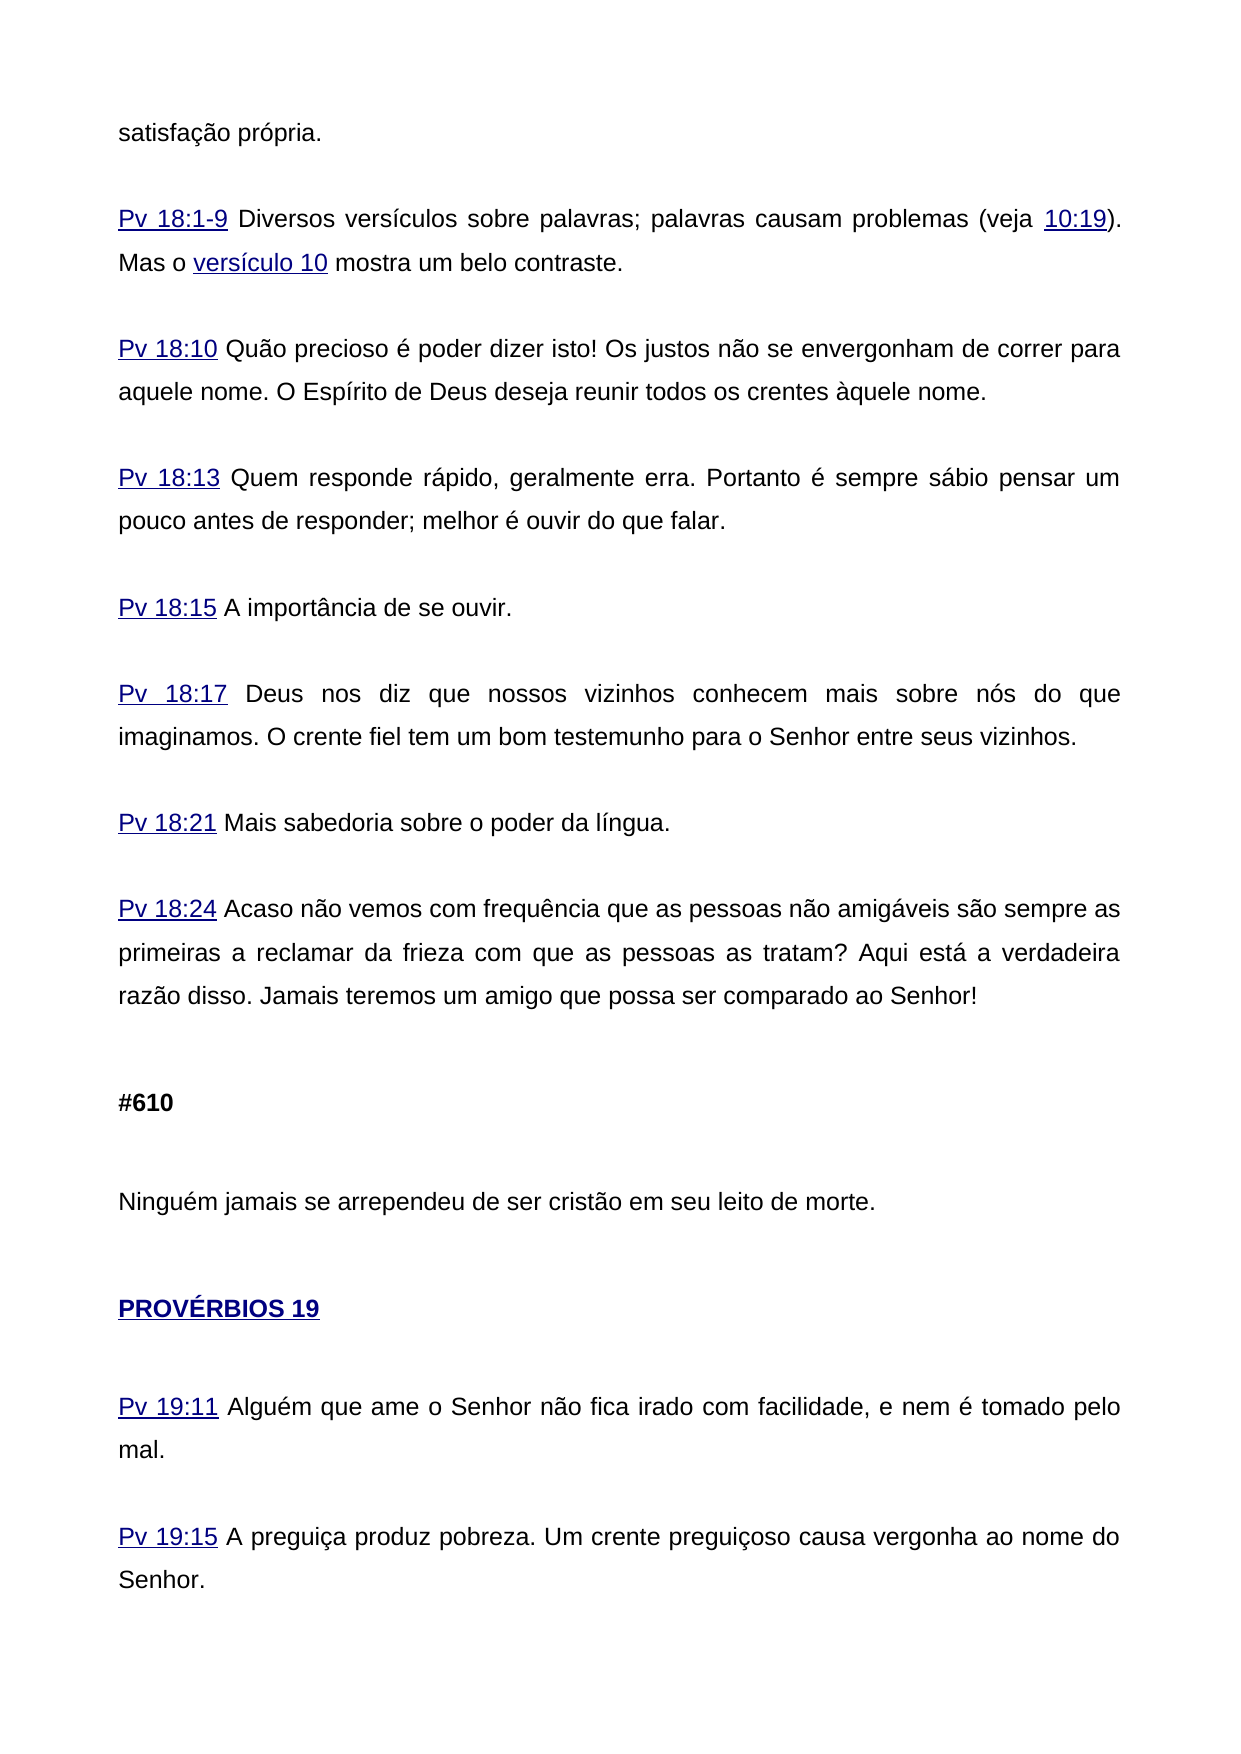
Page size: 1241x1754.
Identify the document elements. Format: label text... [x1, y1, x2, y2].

subtitle PROVÉRBIOS 19 [118, 1293, 1122, 1322]
subtitle #610 [118, 1088, 1122, 1116]
text Pv 19:15 A preguiça produz pobreza. Um crente preguiçoso causa vergonha ao nome do Senhor. [118, 1522, 1122, 1593]
text Pv 18:15 A importância de se ouvir. [118, 592, 1122, 621]
text Pv 18:1-9 Diversos versículos sobre palavras; palavras causam problemas (veja 10:19). Mas o versículo 10 mostra um belo contraste. [118, 204, 1122, 276]
text Ninguém jamais se arrependeu de ser cristão em seu leito de morte. [118, 1186, 1122, 1215]
text satisfação própria. [118, 118, 1122, 147]
text Pv 18:17 Deus nos diz que nossos vizinhos conhecem mais sobre nós do que imaginamos. O crente fiel tem um bom testemunho para o Senhor entre seus vizinhos. [118, 679, 1122, 751]
text Pv 19:11 Alguém que ame o Senhor não fica irado com facilidade, e nem é tomado pelo mal. [118, 1392, 1122, 1464]
text Pv 18:13 Quem responde rápido, geralmente erra. Portanto é sempre sábio pensar um pouco antes de responder; melhor é ouvir do que falar. [118, 463, 1122, 535]
text Pv 18:21 Mais sabedoria sobre o poder da língua. [118, 808, 1122, 837]
text Pv 18:24 Acaso não vemos com frequência que as pessoas não amigáveis são sempre as primeiras a reclamar da frieza com que as pessoas as tratam? Aqui está a verdadeira razão disso. Jamais teremos um amigo que possa ser comparado ao Senhor! [118, 894, 1122, 1009]
text Pv 18:10 Quão precioso é poder dizer isto! Os justos não se envergonham de correr para aquele nome. O Espírito de Deus deseja reunir todos os crentes àquele nome. [118, 334, 1122, 406]
